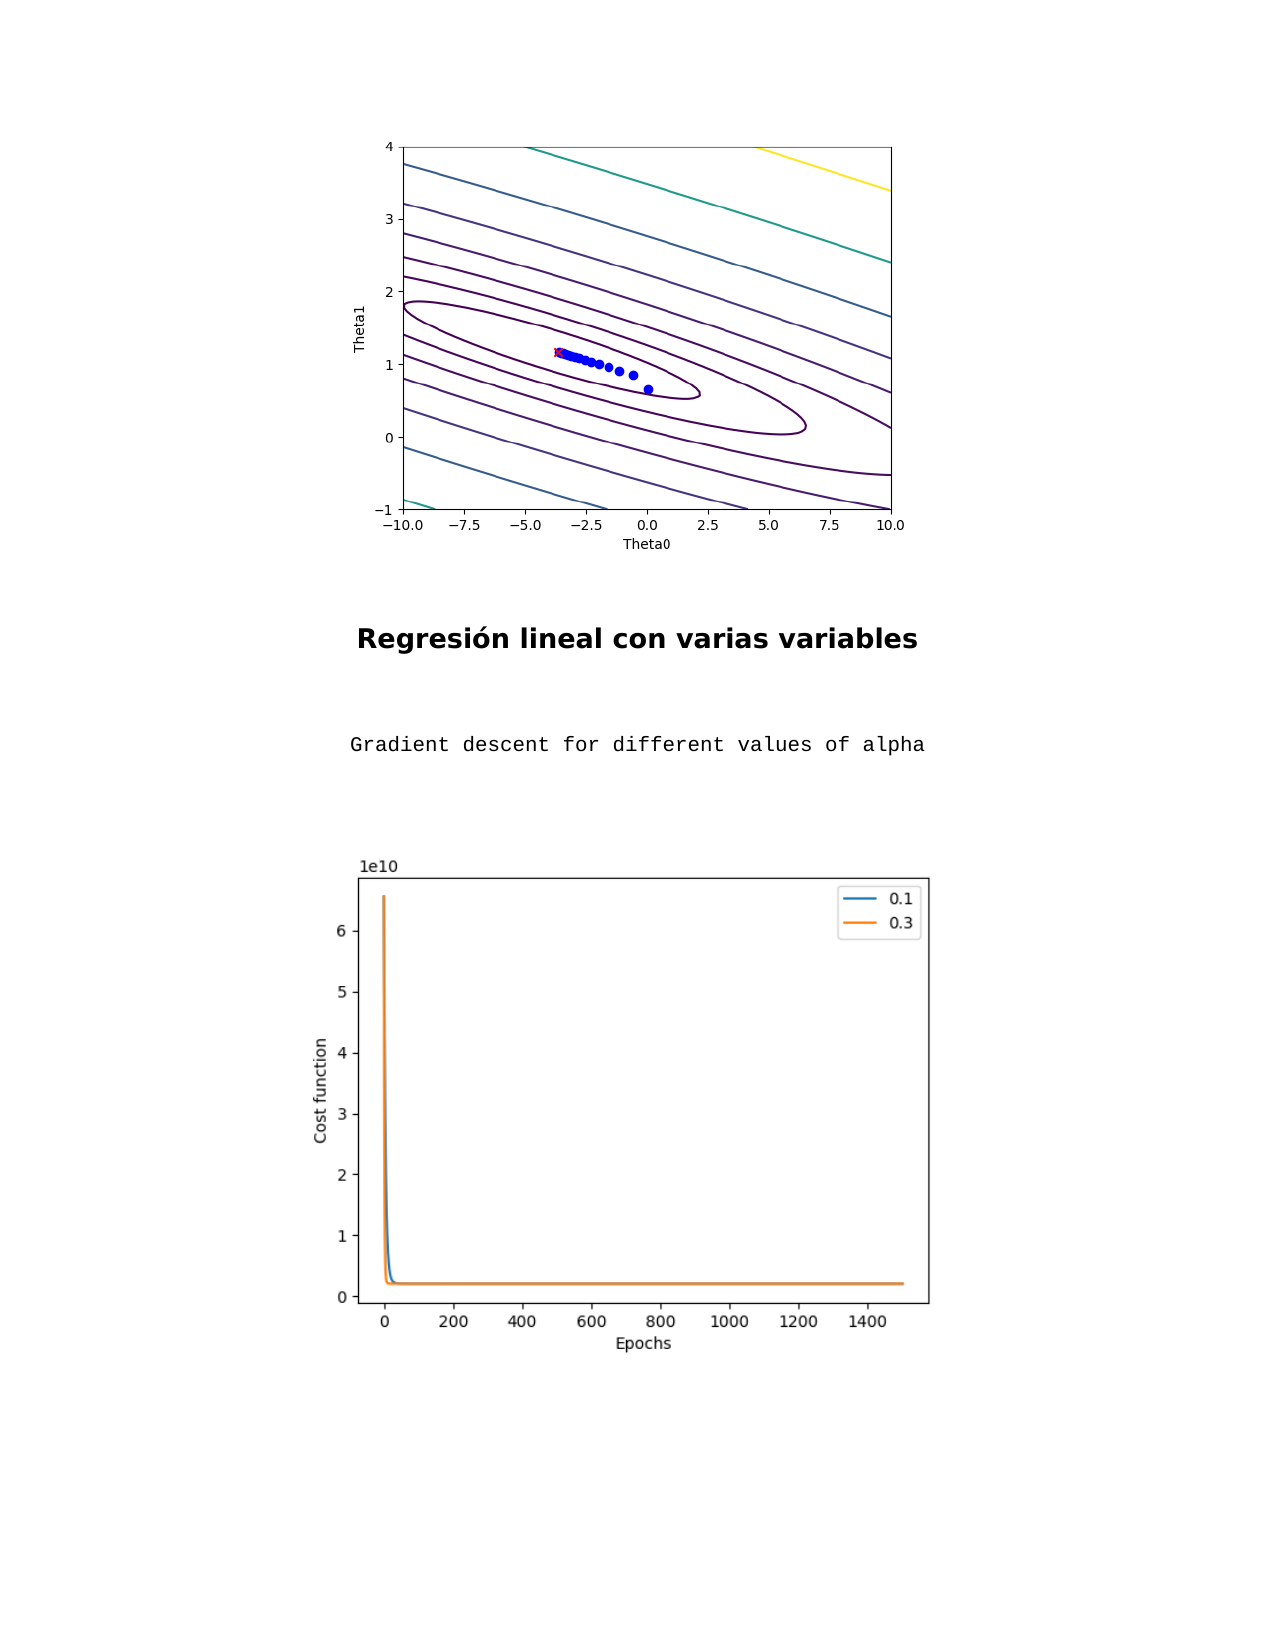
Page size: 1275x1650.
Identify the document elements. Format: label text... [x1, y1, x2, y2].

text Regresión lineal con varias variables [118, 623, 1157, 655]
picture [324, 89, 953, 561]
text Gradient descent for different values of alpha [118, 733, 1157, 757]
picture [266, 811, 1002, 1364]
